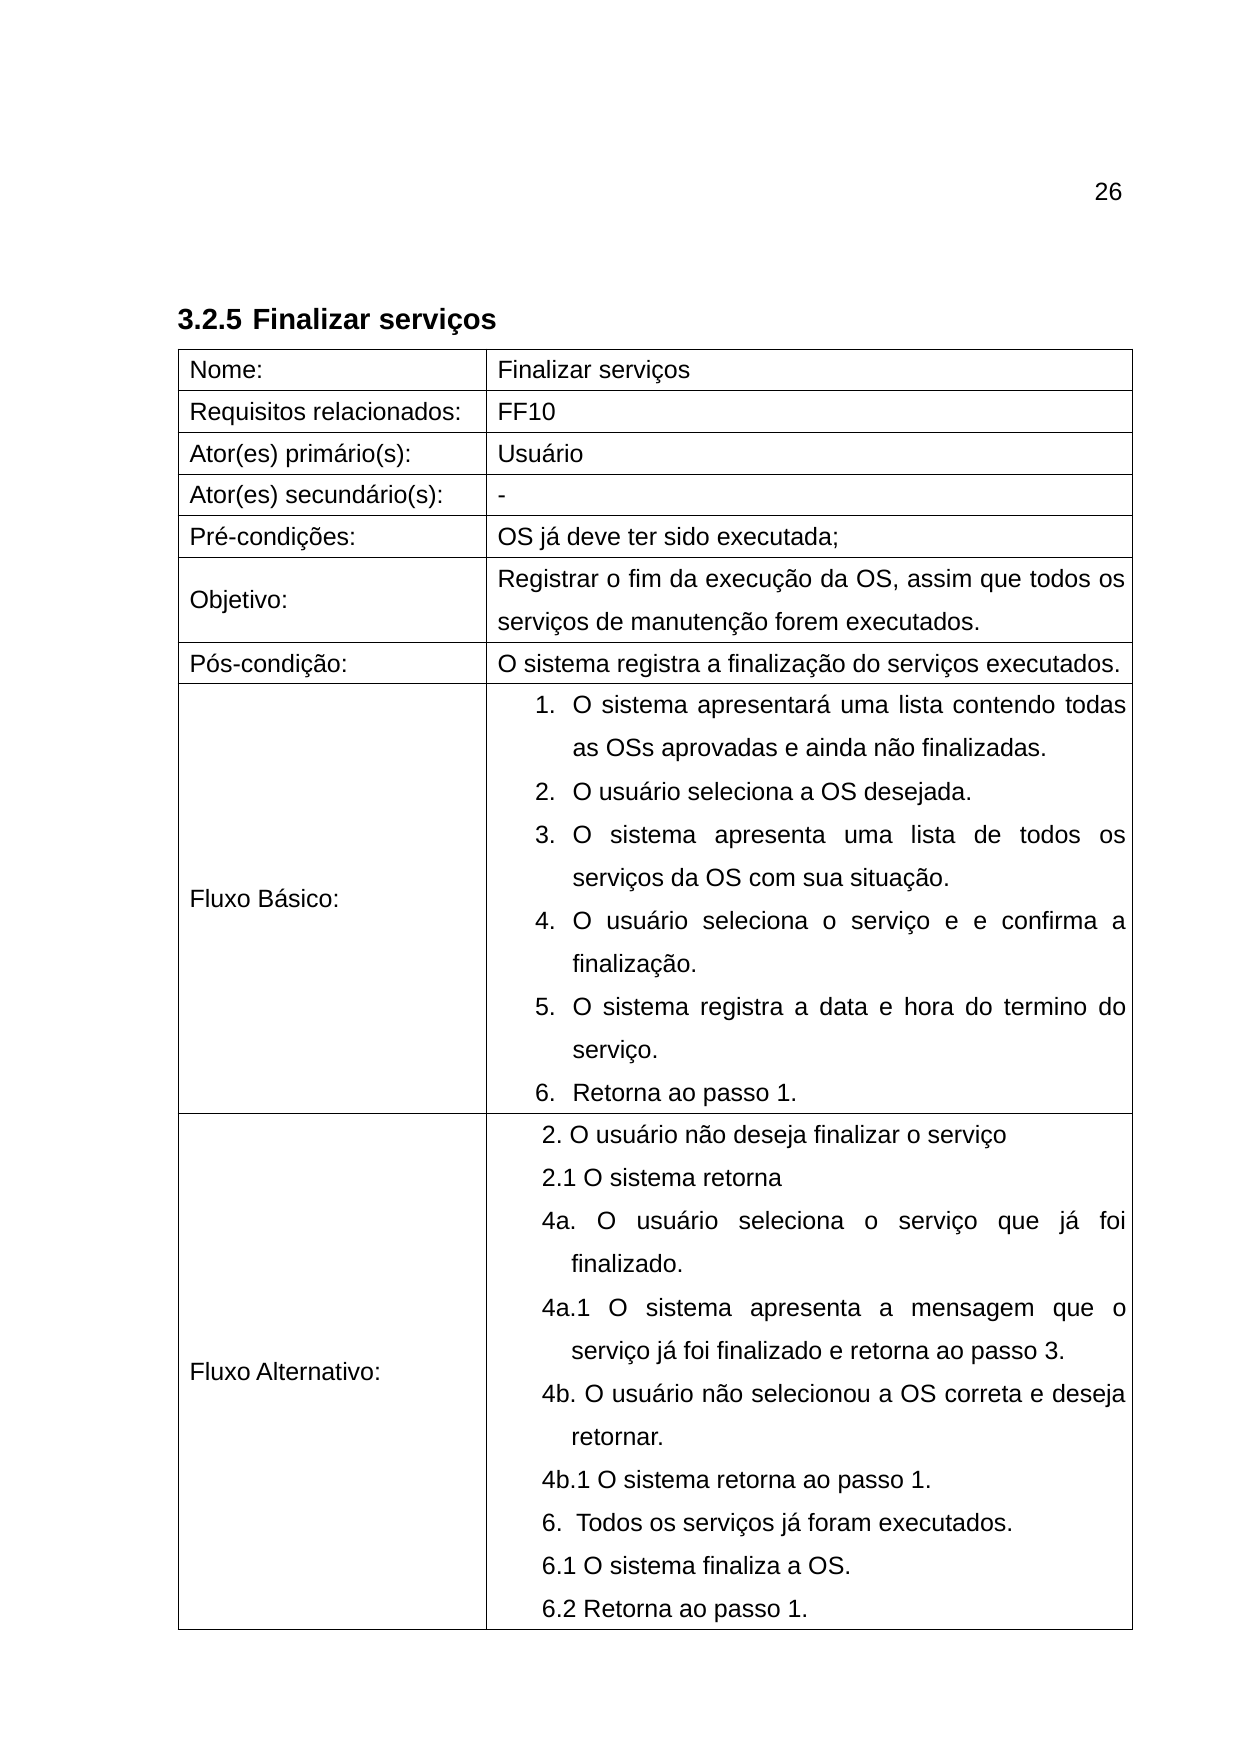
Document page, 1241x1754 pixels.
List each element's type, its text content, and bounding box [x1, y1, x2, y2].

table_cell Fluxo Alternativo: [179, 1114, 486, 1629]
table_cell O sistema apresentará uma lista contendo todas as OSs aprovadas e ainda não finalizadas. O usuário seleciona a OS desejada. O sistema apresenta uma lista de todos os serviços da OS com sua situação. O usuário seleciona o serviço e e confirma a finalização. O sistema registra a data e hora do termino do serviço. Retorna ao passo 1. [487, 684, 1132, 1113]
table_cell Pré-condições: [179, 516, 486, 557]
table_cell O sistema registra a finalização do serviços executados. [487, 643, 1132, 683]
table_cell 2. O usuário não deseja finalizar o serviço 2.1 O sistema retorna 4a. O usuário seleciona o serviço que já foi finalizado. 4a.1 O sistema apresenta a mensagem que o serviço já foi finalizado e retorna ao passo 3. 4b. O usuário não selecionou a OS correta e deseja retornar. 4b.1 O sistema retorna ao passo 1. 6. Todos os serviços já foram executados. 6.1 O sistema finaliza a OS. 6.2 Retorna ao passo 1. [487, 1114, 1132, 1629]
table_cell Pós-condição: [179, 643, 486, 683]
table_cell Objetivo: [179, 558, 486, 642]
table_cell Registrar o fim da execução da OS, assim que todos os serviços de manutenção forem executados. [487, 558, 1132, 642]
table_cell OS já deve ter sido executada; [487, 516, 1132, 557]
table_cell - [487, 475, 1132, 515]
table_cell Ator(es) secundário(s): [179, 475, 486, 515]
table_cell Usuário [487, 433, 1132, 473]
table_cell Fluxo Básico: [179, 684, 486, 1113]
table_cell FF10 [487, 391, 1132, 432]
subtitle Finalizar serviços [177, 302, 1122, 336]
table_cell Ator(es) primário(s): [179, 433, 486, 473]
table_header Finalizar serviços [487, 350, 1132, 390]
table_header Nome: [179, 350, 486, 390]
table_cell Requisitos relacionados: [179, 391, 486, 432]
